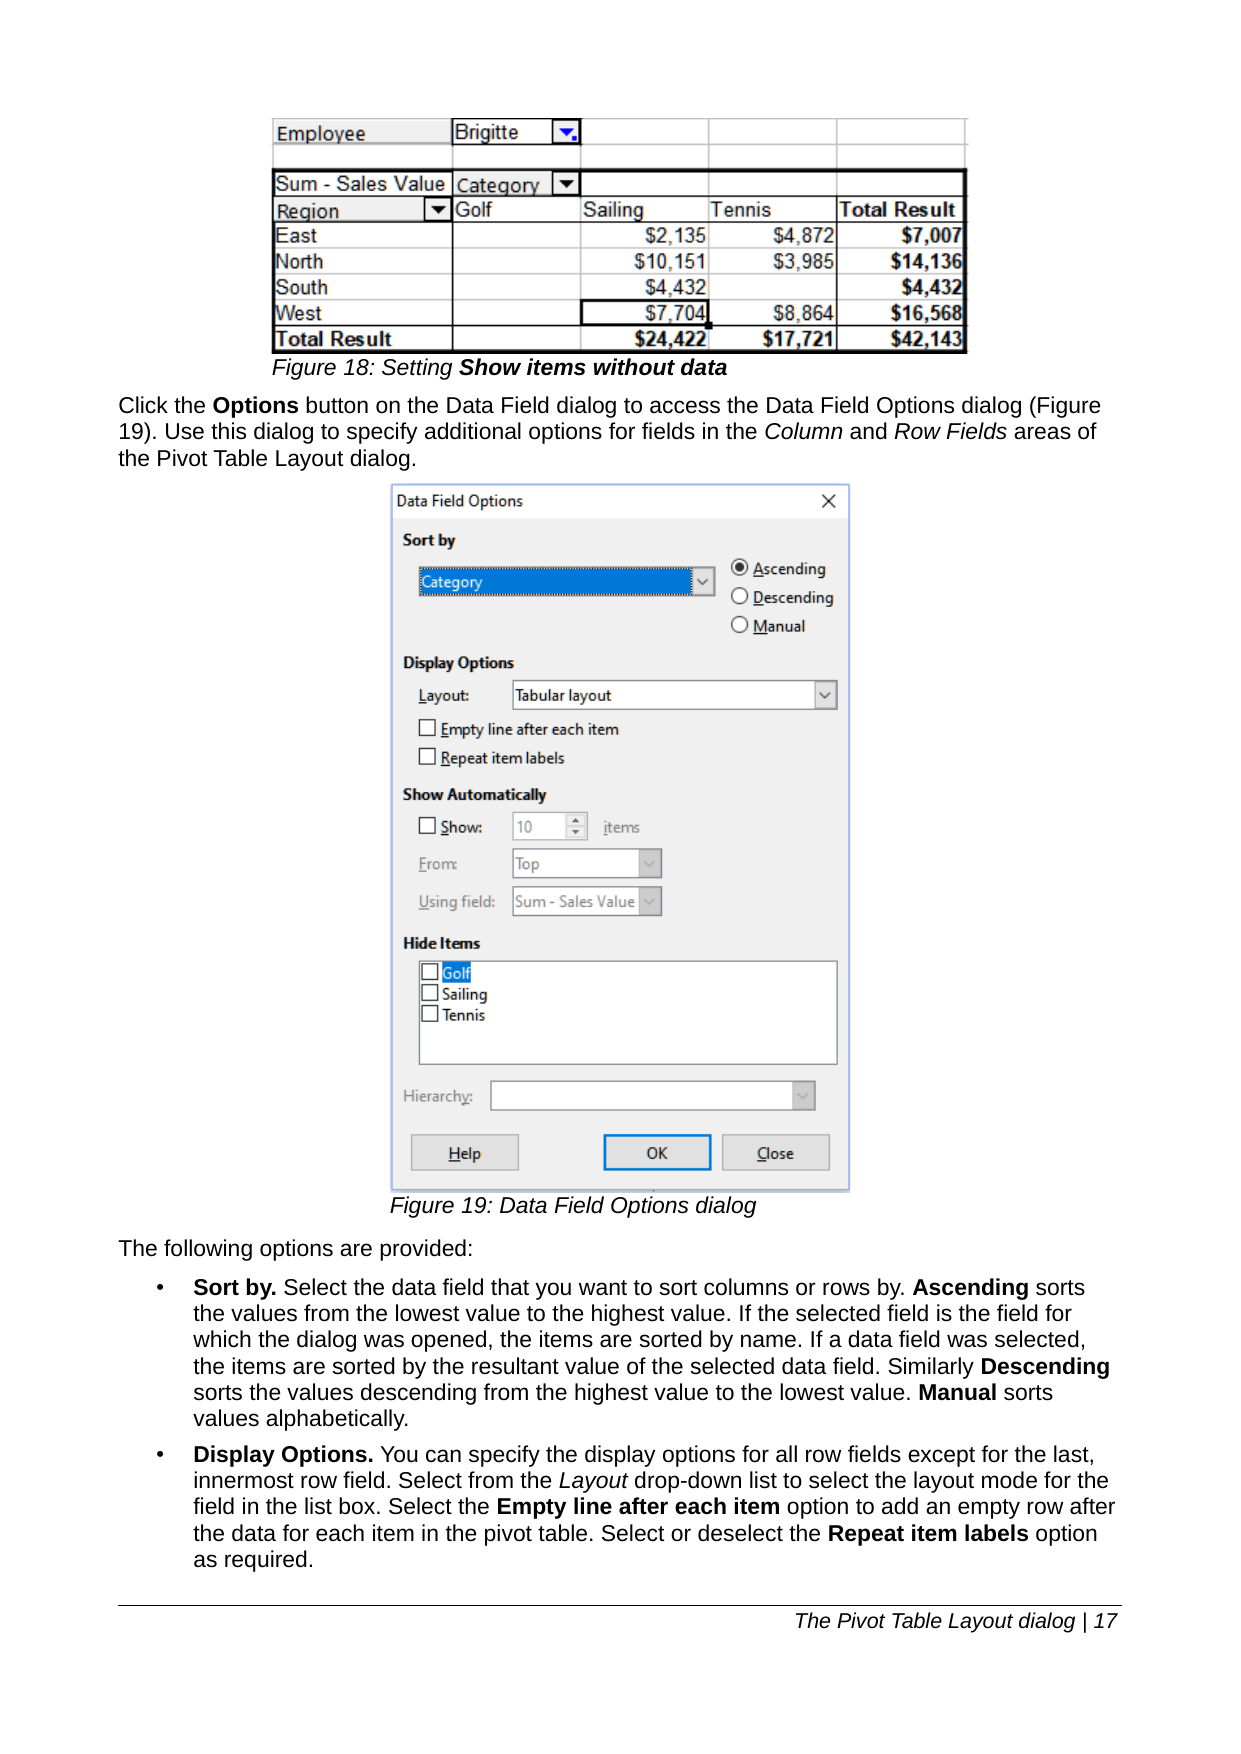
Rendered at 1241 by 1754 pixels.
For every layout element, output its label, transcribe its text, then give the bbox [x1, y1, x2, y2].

list Sort by. Select the data field that you want to sort columns or rows by. Ascending sorts the values from the lowest value to the highest value. If the selected field is the field for which the dialog was opened, the items are sorted by name. If a data field was selected, the items are sorted by the resultant value of the selected data field. Similarly Descending sorts the values descending from the highest value to the lowest value. Manual sorts values alphabetically. [156, 1274, 1122, 1432]
picture [271, 118, 969, 354]
text The following options are provided: [118, 1235, 1122, 1261]
text Click the Options button on the Data Field dialog to access the Data Field Options dialog (Figure 19). Use this dialog to specify additional options for fields in the Column and Row Fields areas of the Pivot Table Layout dialog. [118, 392, 1122, 471]
text Figure 19: Data Field Options dialog [389, 1193, 851, 1218]
picture [389, 483, 851, 1193]
text Figure 18: Setting Show items without data [272, 354, 968, 380]
list Display Options. You can specify the display options for all row fields except for the last, innermost row field. Select from the Layout drop-down list to select the layout mode for the field in the list box. Select the Empty line after each item option to add an empty row after the data for each item in the pivot table. Select or deselect the Repeat item labels option as required. [156, 1441, 1122, 1572]
